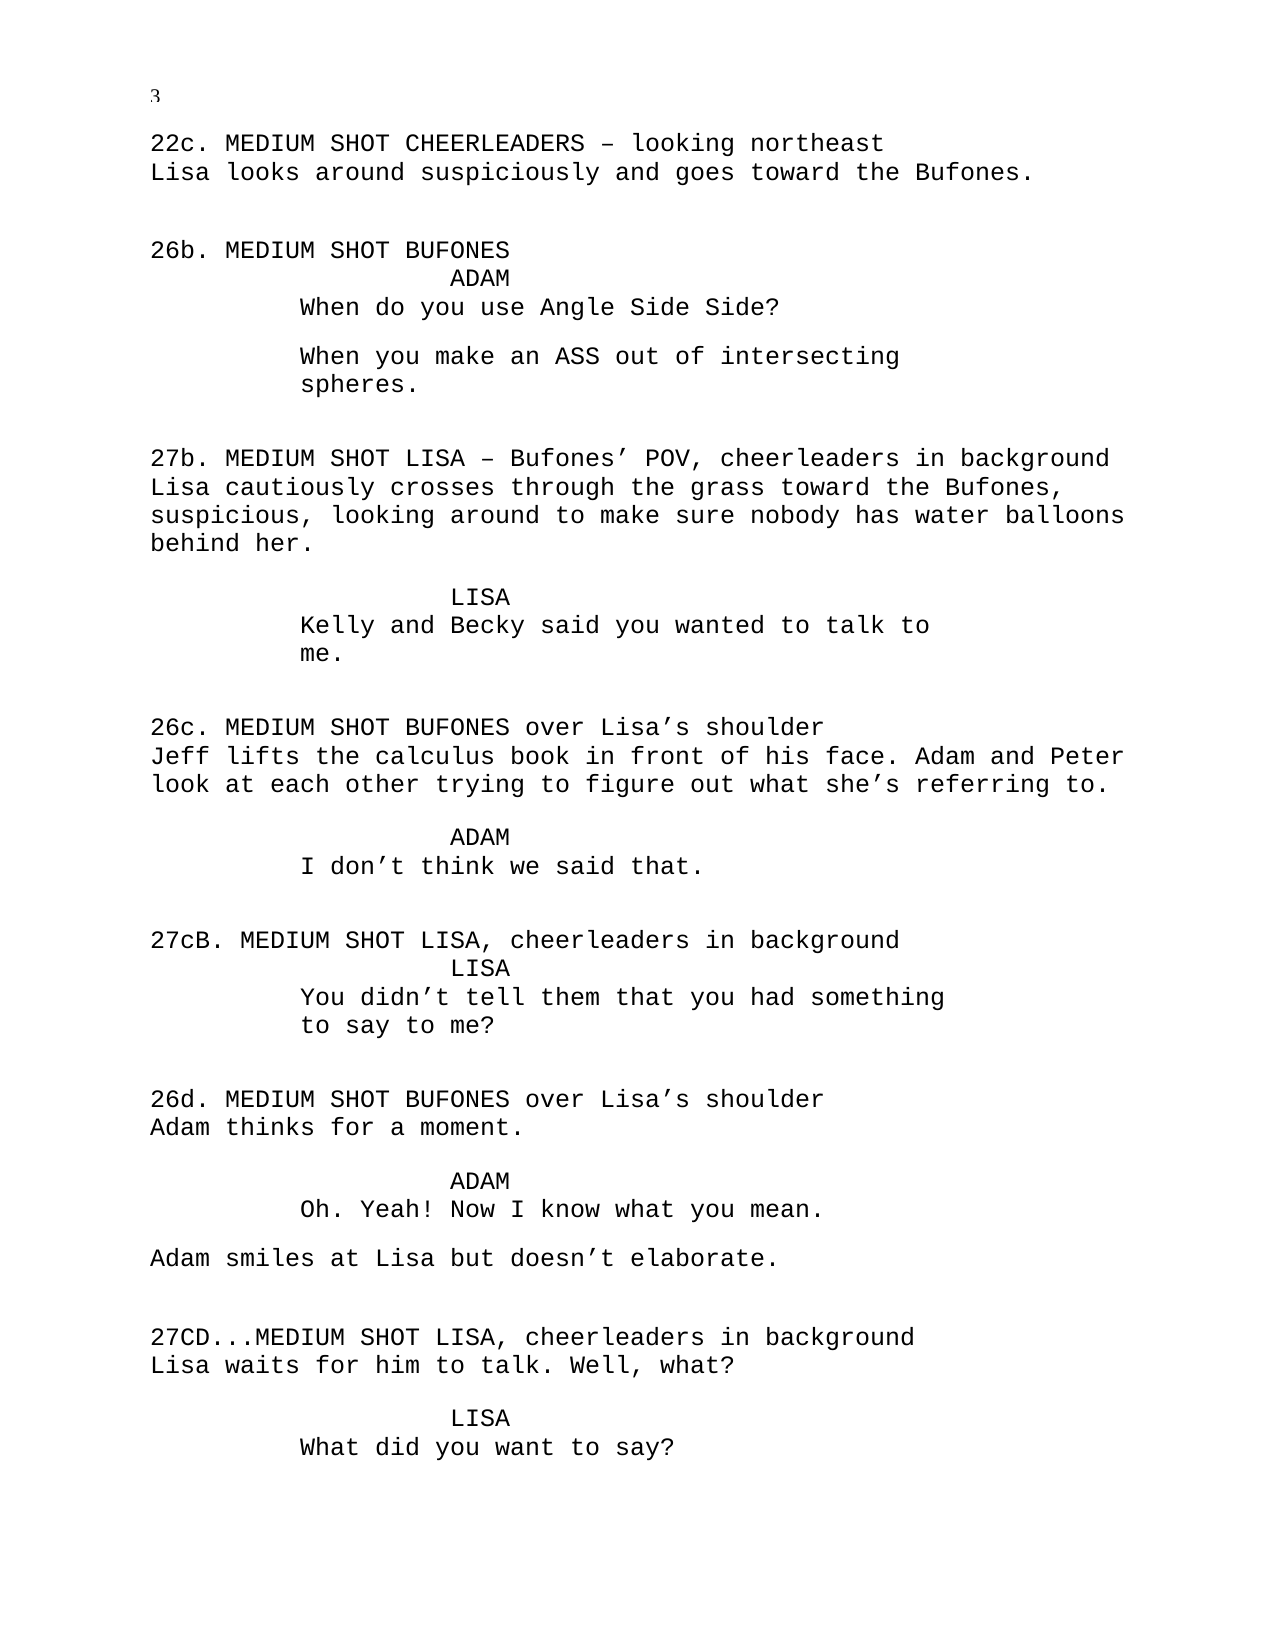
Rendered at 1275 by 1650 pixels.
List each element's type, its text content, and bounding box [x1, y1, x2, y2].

text Lisa looks around suspiciously and goes toward the Bufones. [150, 159, 1125, 187]
subtitle 26b. MEDIUM SHOT BUFONES [150, 237, 1125, 266]
text LISA [150, 584, 1125, 612]
text When do you use Angle Side Side? [300, 294, 975, 322]
subtitle 27cB. MEDIUM SHOT LISA, cheerleaders in background [150, 927, 1125, 956]
text Kelly and Becky said you wanted to talk to me. [300, 612, 975, 669]
text ADAM [150, 1168, 1125, 1197]
text Adam thinks for a moment. [150, 1115, 1125, 1143]
subtitle 26c. MEDIUM SHOT BUFONES over Lisa’s shoulder [150, 715, 1125, 743]
text LISA [150, 1406, 1125, 1434]
subtitle 27CD...MEDIUM SHOT LISA, cheerleaders in background [150, 1324, 1125, 1352]
text Adam smiles at Lisa but doesn’t elaborate. [150, 1246, 1125, 1274]
text Lisa waits for him to talk. Well, what? [150, 1352, 1125, 1381]
subtitle 22c. MEDIUM SHOT CHEERLEADERS – looking northeast [150, 131, 1125, 159]
text Jeff lifts the calculus book in front of his face. Adam and Peter look at each other trying to figure out what she’s referring to. [150, 743, 1125, 800]
text Oh. Yeah! Now I know what you mean. [300, 1197, 975, 1225]
subtitle 27b. MEDIUM SHOT LISA – Bufones’ POV, cheerleaders in background [150, 446, 1125, 474]
text Lisa cautiously crosses through the grass toward the Bufones, suspicious, looking around to make sure nobody has water balloons behind her. [150, 474, 1125, 559]
text ADAM [150, 825, 1125, 853]
text ADAM [150, 266, 1125, 294]
subtitle 26d. MEDIUM SHOT BUFONES over Lisa’s shoulder [150, 1087, 1125, 1115]
text What did you want to say? [300, 1434, 975, 1462]
text You didn’t tell them that you had something to say to me? [300, 984, 975, 1041]
text LISA [150, 956, 1125, 984]
text I don’t think we said that. [300, 853, 975, 882]
text When you make an ASS out of intersecting spheres. [300, 343, 975, 400]
